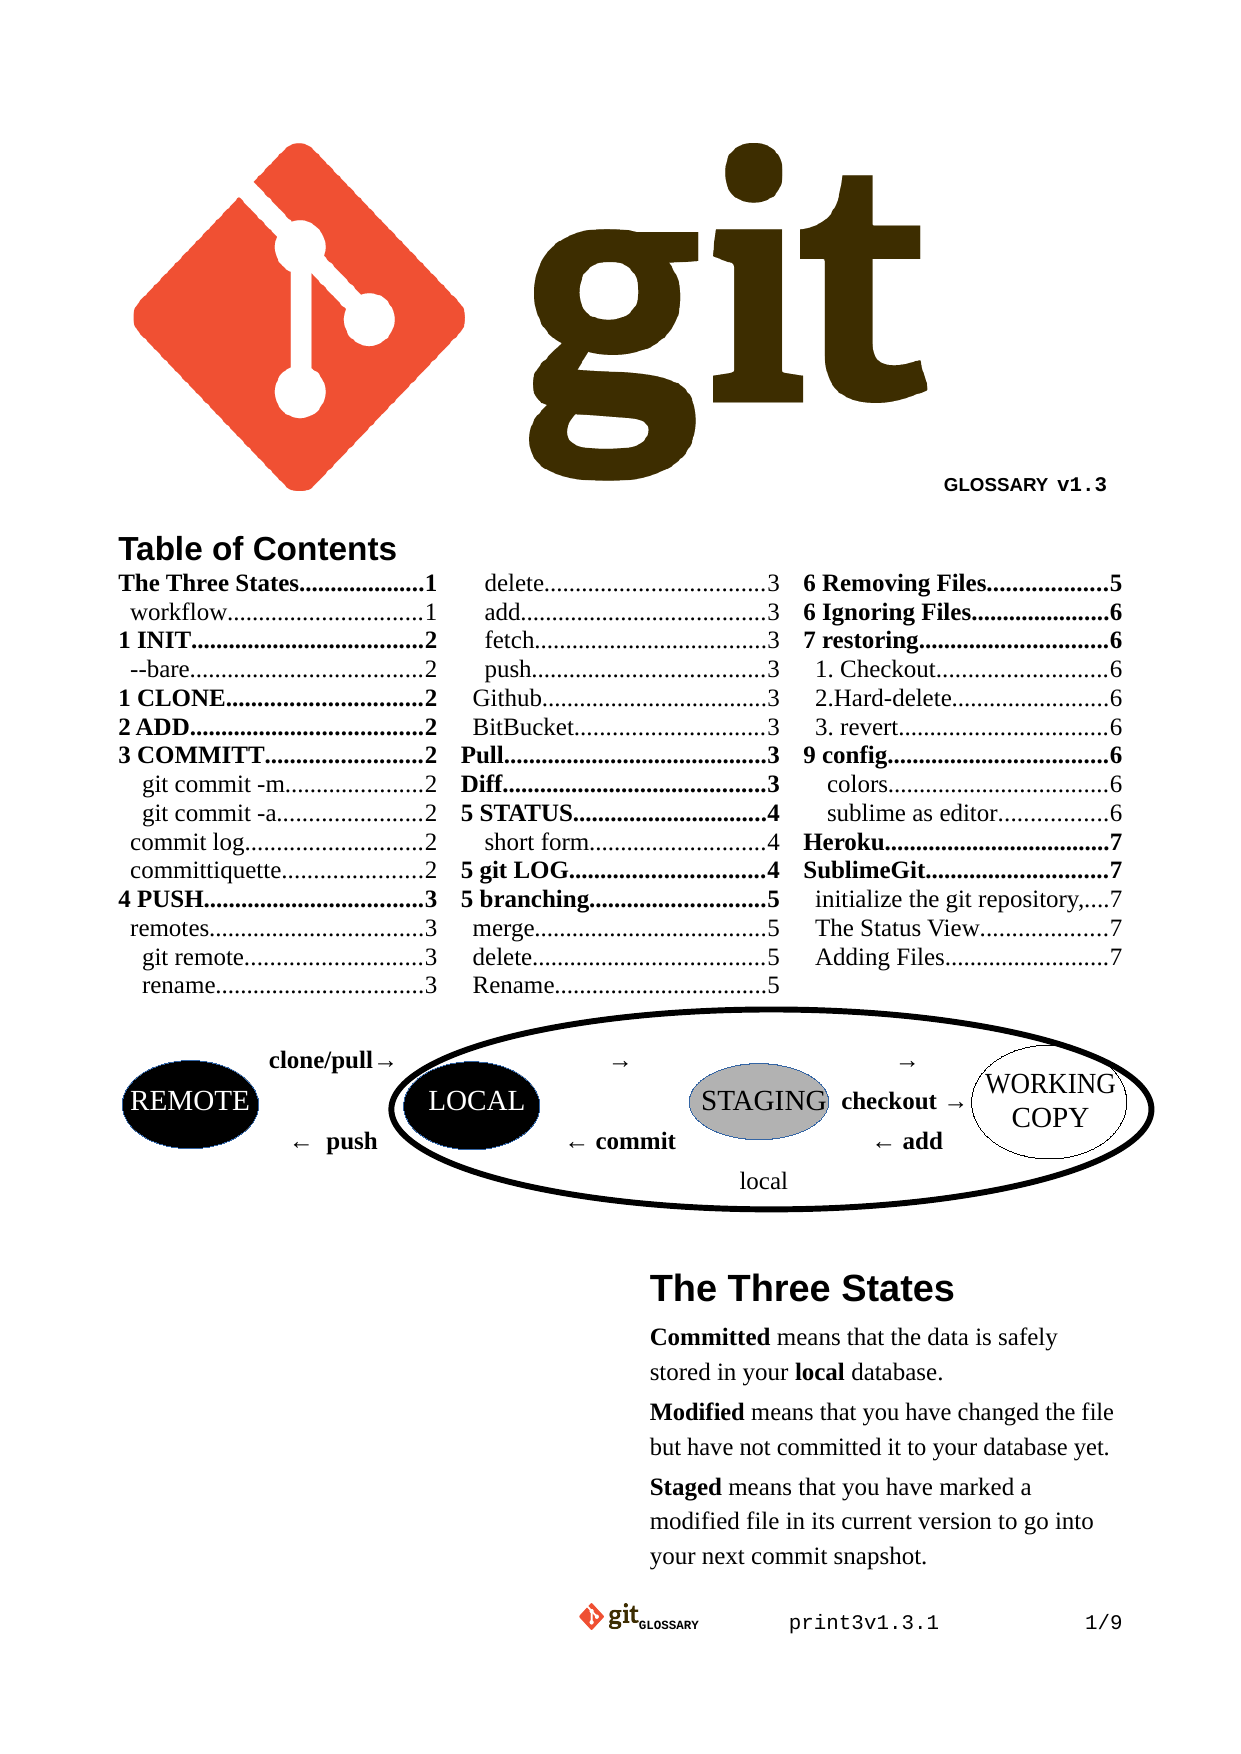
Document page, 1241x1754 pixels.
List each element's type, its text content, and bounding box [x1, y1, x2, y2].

text The Three States 1 [118, 568, 437, 597]
text Modified means that you have changed the file but have not committed it to your database yet. [649, 1397, 1122, 1460]
text Heroku 7 [803, 827, 1122, 856]
table_cell [261, 1160, 405, 1201]
table_header LOCAL [405, 1040, 548, 1160]
table_header STAGING [692, 1040, 835, 1160]
text 9 config 6 [803, 741, 1122, 769]
table_header REMOTE [118, 1040, 261, 1160]
text add 3 [484, 597, 779, 626]
text merge 5 [472, 913, 779, 942]
table_cell ← commit [548, 1120, 692, 1160]
text Github 3 [472, 683, 779, 712]
text The Status View 7 [815, 913, 1122, 942]
table_cell [395, 1089, 405, 1120]
text BitBucket 3 [472, 712, 779, 741]
text committiquette 2 [130, 856, 437, 884]
text Committed means that the data is safely stored in your local database. [649, 1322, 1122, 1385]
text 7 restoring 6 [803, 626, 1122, 654]
table_cell checkout → [835, 1080, 979, 1120]
picture [133, 143, 928, 491]
text --bare 2 [130, 654, 437, 683]
text 5 branching 5 [461, 884, 779, 913]
table_header → [548, 1040, 692, 1080]
text 3 COMMITT 2 [118, 741, 437, 769]
text 3. revert 6 [815, 712, 1122, 741]
table_header WORKING COPY [979, 1040, 1122, 1160]
table_cell local [454, 1160, 1089, 1201]
text fetch 3 [484, 626, 779, 654]
text 2.Hard-delete 6 [815, 683, 1122, 712]
table_cell ← push [261, 1120, 405, 1160]
text 6 Removing Files 5 [803, 568, 1122, 597]
table_cell ← add [835, 1120, 979, 1160]
text 1 INIT 2 [118, 626, 437, 654]
text SublimeGit 7 [803, 856, 1122, 884]
text push 3 [484, 654, 779, 683]
text 5 git LOG 4 [461, 856, 779, 884]
text delete 3 [484, 568, 779, 597]
title GLOSSARY v1.3 [118, 143, 1122, 503]
text 2 ADD 2 [118, 712, 437, 741]
text Staged means that you have marked a modified file in its current version to go into your next commit snapshot. [649, 1472, 1122, 1570]
text 6 Ignoring Files 6 [803, 597, 1122, 626]
text initialize the git repository, 7 [815, 884, 1122, 913]
text Diff 3 [461, 769, 779, 798]
text workflow 1 [130, 597, 437, 626]
picture [579, 1603, 639, 1630]
table_cell [118, 1160, 261, 1201]
table_cell [405, 1160, 588, 1201]
subtitle Table of Contents [118, 529, 1122, 567]
text git commit -a 2 [142, 798, 437, 827]
text colors 6 [827, 769, 1122, 798]
table_cell [261, 1080, 402, 1120]
table_header clone/pull→ [261, 1040, 405, 1080]
text Pull 3 [461, 741, 779, 769]
text 1. Checkout 6 [815, 654, 1122, 683]
text git remote 3 [142, 942, 437, 971]
text delete 5 [472, 942, 779, 971]
table_cell [548, 1080, 692, 1120]
text Adding Files 7 [815, 942, 1122, 971]
subtitle The Three States [649, 1266, 1122, 1310]
text remotes 3 [130, 913, 437, 942]
table_cell [955, 1160, 1122, 1201]
text sublime as editor 6 [827, 798, 1122, 827]
text 1 CLONE 2 [118, 683, 437, 712]
text short form 4 [484, 827, 779, 856]
table_header → [835, 1040, 979, 1080]
text Rename 5 [472, 971, 779, 999]
text git commit -m 2 [142, 769, 437, 798]
text commit log 2 [130, 827, 437, 856]
text 4 PUSH 3 [118, 884, 437, 913]
text rename 3 [142, 971, 437, 999]
text 5 STATUS 4 [461, 798, 779, 827]
